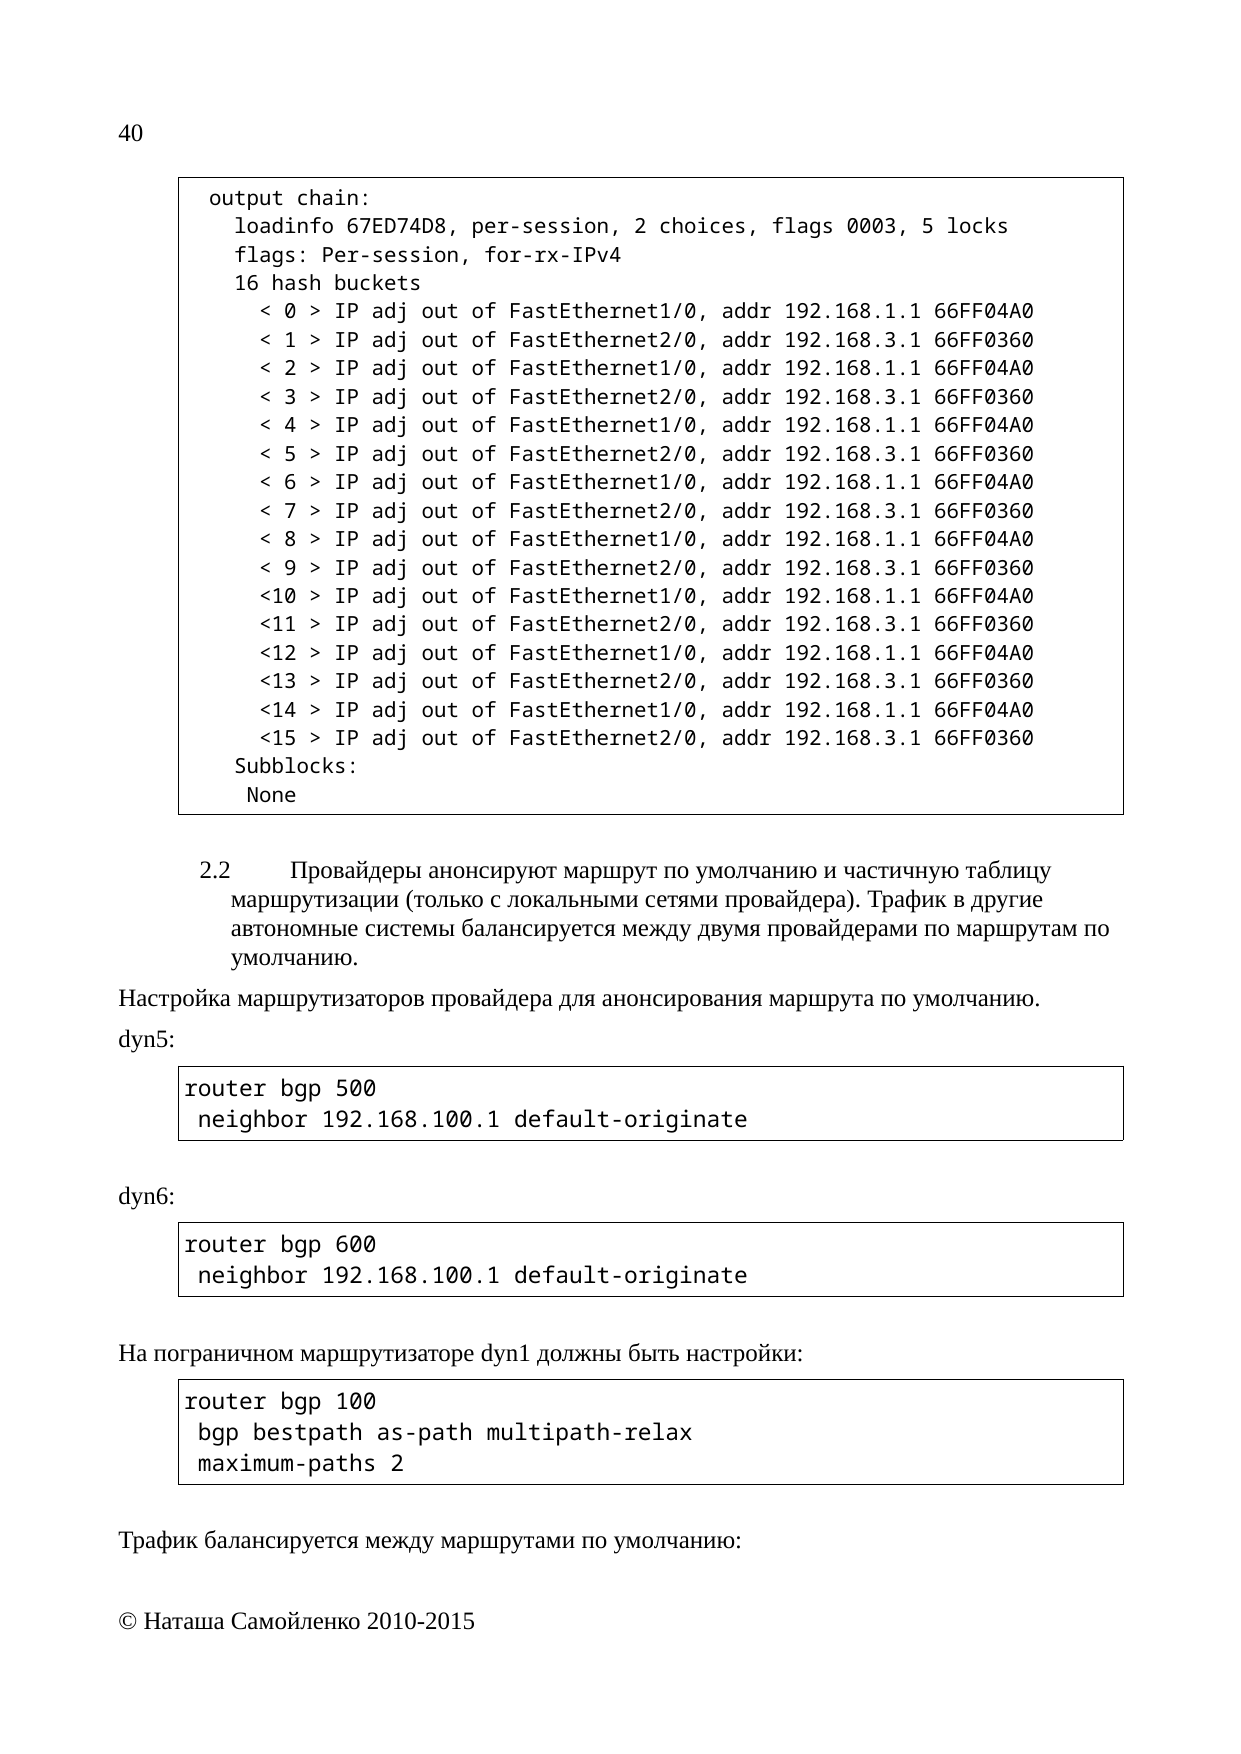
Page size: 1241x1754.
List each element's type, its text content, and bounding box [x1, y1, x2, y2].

text dyn6: [118, 1181, 1122, 1210]
text Настройка маршрутизаторов провайдера для анонсирования маршрута по умолчанию. [118, 983, 1122, 1012]
table_header router bgp 600 neighbor 192.168.100.1 default-originate [179, 1223, 1123, 1296]
text dyn5: [118, 1024, 1122, 1053]
table_header router bgp 500 neighbor 192.168.100.1 default-originate [179, 1067, 1123, 1140]
text На пограничном маршрутизаторе dyn1 должны быть настройки: [118, 1338, 1122, 1366]
list Провайдеры анонсируют маршрут по умолчанию и частичную таблицу маршрутизации (только с локальными сетями провайдера). Трафик в другие автономные системы балансируется между двумя провайдерами по маршрутам по умолчанию. [193, 856, 1122, 971]
text Трафик балансируется между маршрутами по умолчанию: [118, 1526, 1122, 1554]
table_header router bgp 100 bgp bestpath as-path multipath-relax maximum-paths 2 [179, 1380, 1123, 1484]
table_header output chain: loadinfo 67ED74D8, per-session, 2 choices, flags 0003, 5 locks flags: Per-session, for-rx-IPv4 16 hash buckets < 0 > IP adj out of FastEthernet1/0, addr 192.168.1.1 66FF04A0 < 1 > IP adj out of FastEthernet2/0, addr 192.168.3.1 66FF0360 < 2 > IP adj out of FastEthernet1/0, addr 192.168.1.1 66FF04A0 < 3 > IP adj out of FastEthernet2/0, addr 192.168.3.1 66FF0360 < 4 > IP adj out of FastEthernet1/0, addr 192.168.1.1 66FF04A0 < 5 > IP adj out of FastEthernet2/0, addr 192.168.3.1 66FF0360 < 6 > IP adj out of FastEthernet1/0, addr 192.168.1.1 66FF04A0 < 7 > IP adj out of FastEthernet2/0, addr 192.168.3.1 66FF0360 < 8 > IP adj out of FastEthernet1/0, addr 192.168.1.1 66FF04A0 < 9 > IP adj out of FastEthernet2/0, addr 192.168.3.1 66FF0360 <10 > IP adj out of FastEthernet1/0, addr 192.168.1.1 66FF04A0 <11 > IP adj out of FastEthernet2/0, addr 192.168.3.1 66FF0360 <12 > IP adj out of FastEthernet1/0, addr 192.168.1.1 66FF04A0 <13 > IP adj out of FastEthernet2/0, addr 192.168.3.1 66FF0360 <14 > IP adj out of FastEthernet1/0, addr 192.168.1.1 66FF04A0 <15 > IP adj out of FastEthernet2/0, addr 192.168.3.1 66FF0360 Subblocks: None [179, 178, 1123, 814]
